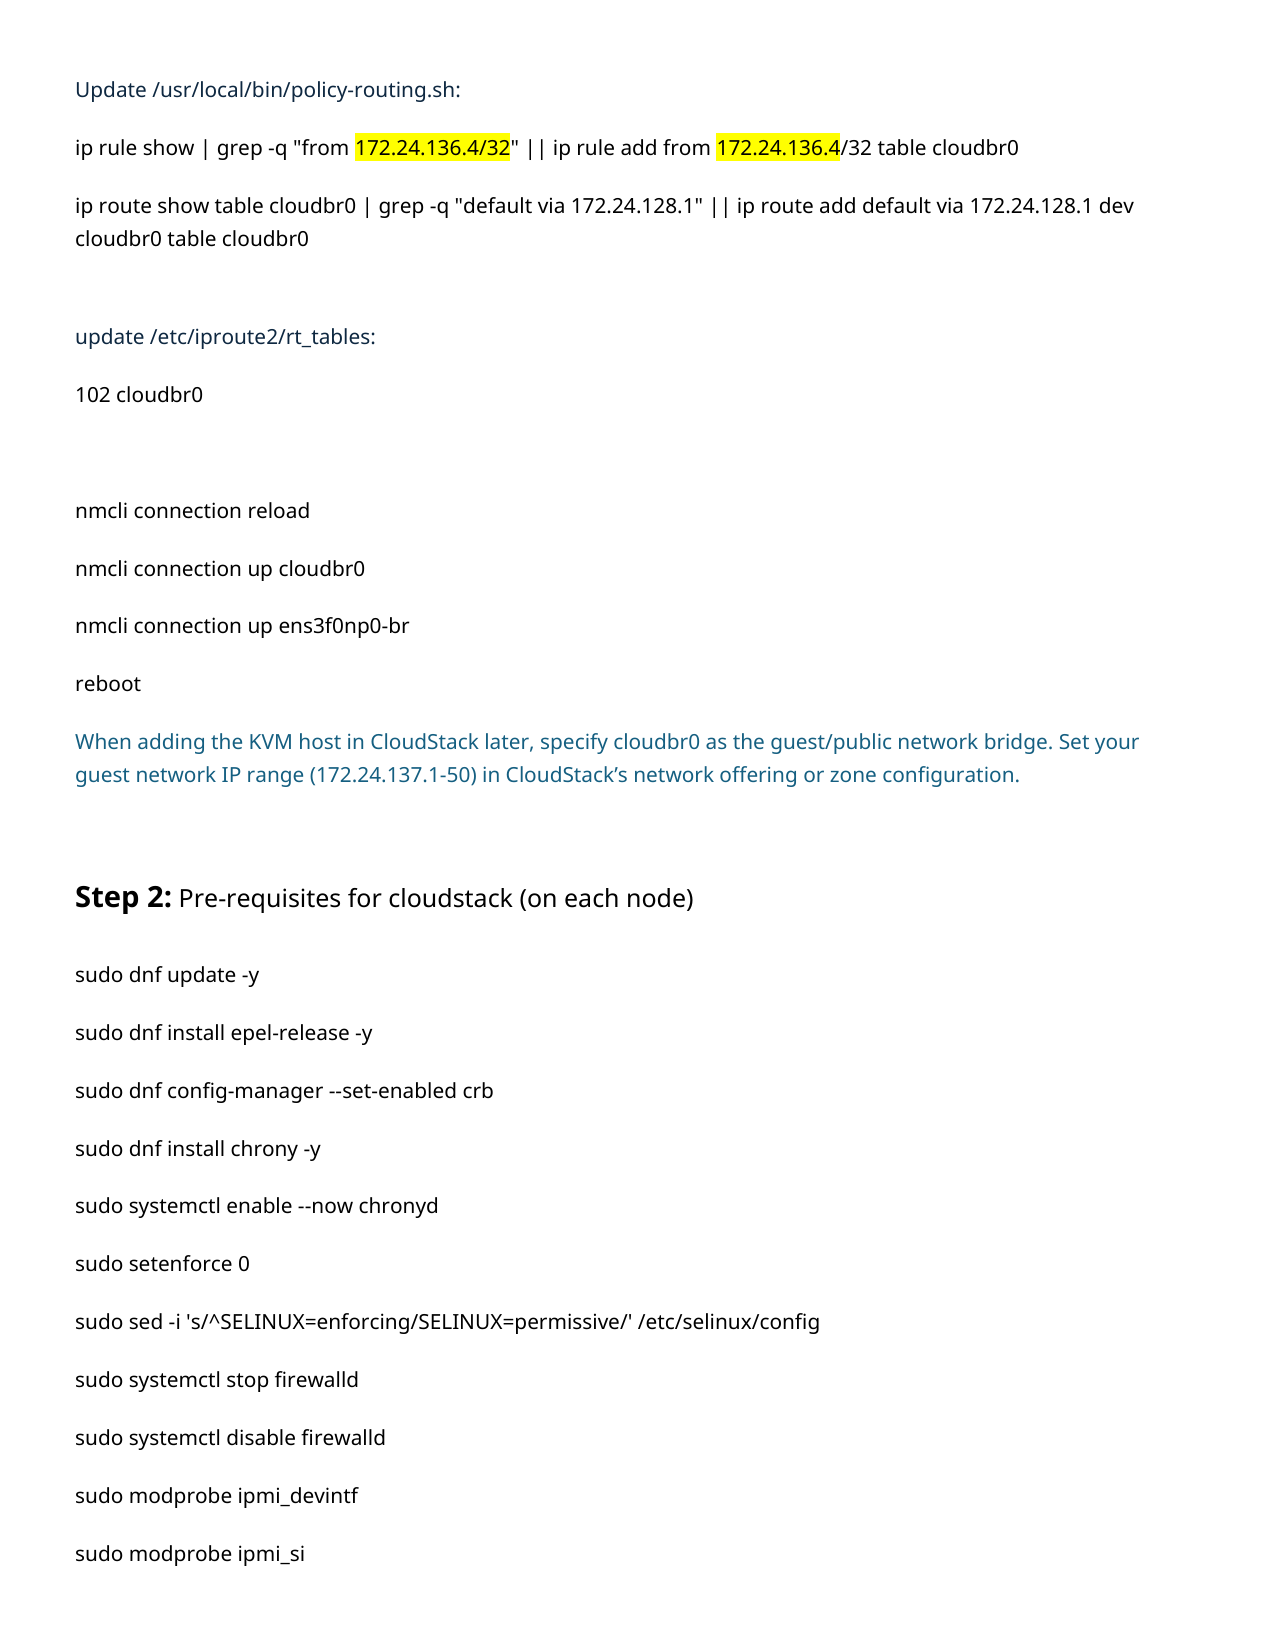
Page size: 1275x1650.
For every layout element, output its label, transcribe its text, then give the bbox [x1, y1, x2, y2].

text sudo modprobe ipmi_si [75, 1539, 1200, 1567]
text nmcli connection up cloudbr0 [75, 554, 1200, 582]
text nmcli connection reload [75, 496, 1200, 524]
text sudo dnf install epel-release -y [75, 1018, 1200, 1046]
text Update /usr/local/bin/policy-routing.sh: [75, 75, 1200, 103]
text sudo dnf config-manager --set-enabled crb [75, 1076, 1200, 1104]
text sudo systemctl disable firewalld [75, 1423, 1200, 1452]
text sudo dnf install chrony -y [75, 1134, 1200, 1162]
text sudo systemctl stop firewalld [75, 1365, 1200, 1394]
text ip rule show | grep -q "from 172.24.136.4/32" || ip rule add from 172.24.136.4/32 table cloudbr0 [75, 133, 1200, 161]
text sudo systemctl enable --now chronyd [75, 1192, 1200, 1220]
text 102 cloudbr0 [75, 380, 1200, 408]
text sudo sed -i 's/^SELINUX=enforcing/SELINUX=permissive/' /etc/selinux/config [75, 1307, 1200, 1336]
text update /etc/iproute2/rt_tables: [75, 322, 1200, 351]
text When adding the KVM host in CloudStack later, specify cloudbr0 as the guest/public network bridge. Set your guest network IP range (172.24.137.1-50) in CloudStack’s network offering or zone configuration. [75, 727, 1200, 789]
text sudo modprobe ipmi_devintf [75, 1481, 1200, 1509]
text nmcli connection up ens3f0np0-br [75, 612, 1200, 640]
text Step 2: Pre-requisites for cloudstack (on each node) sudo dnf update -y [75, 876, 1200, 988]
text ip route show table cloudbr0 | grep -q "default via 172.24.128.1" || ip route add default via 172.24.128.1 dev cloudbr0 table cloudbr0 [75, 191, 1200, 292]
text reboot [75, 669, 1200, 698]
text sudo setenforce 0 [75, 1249, 1200, 1278]
